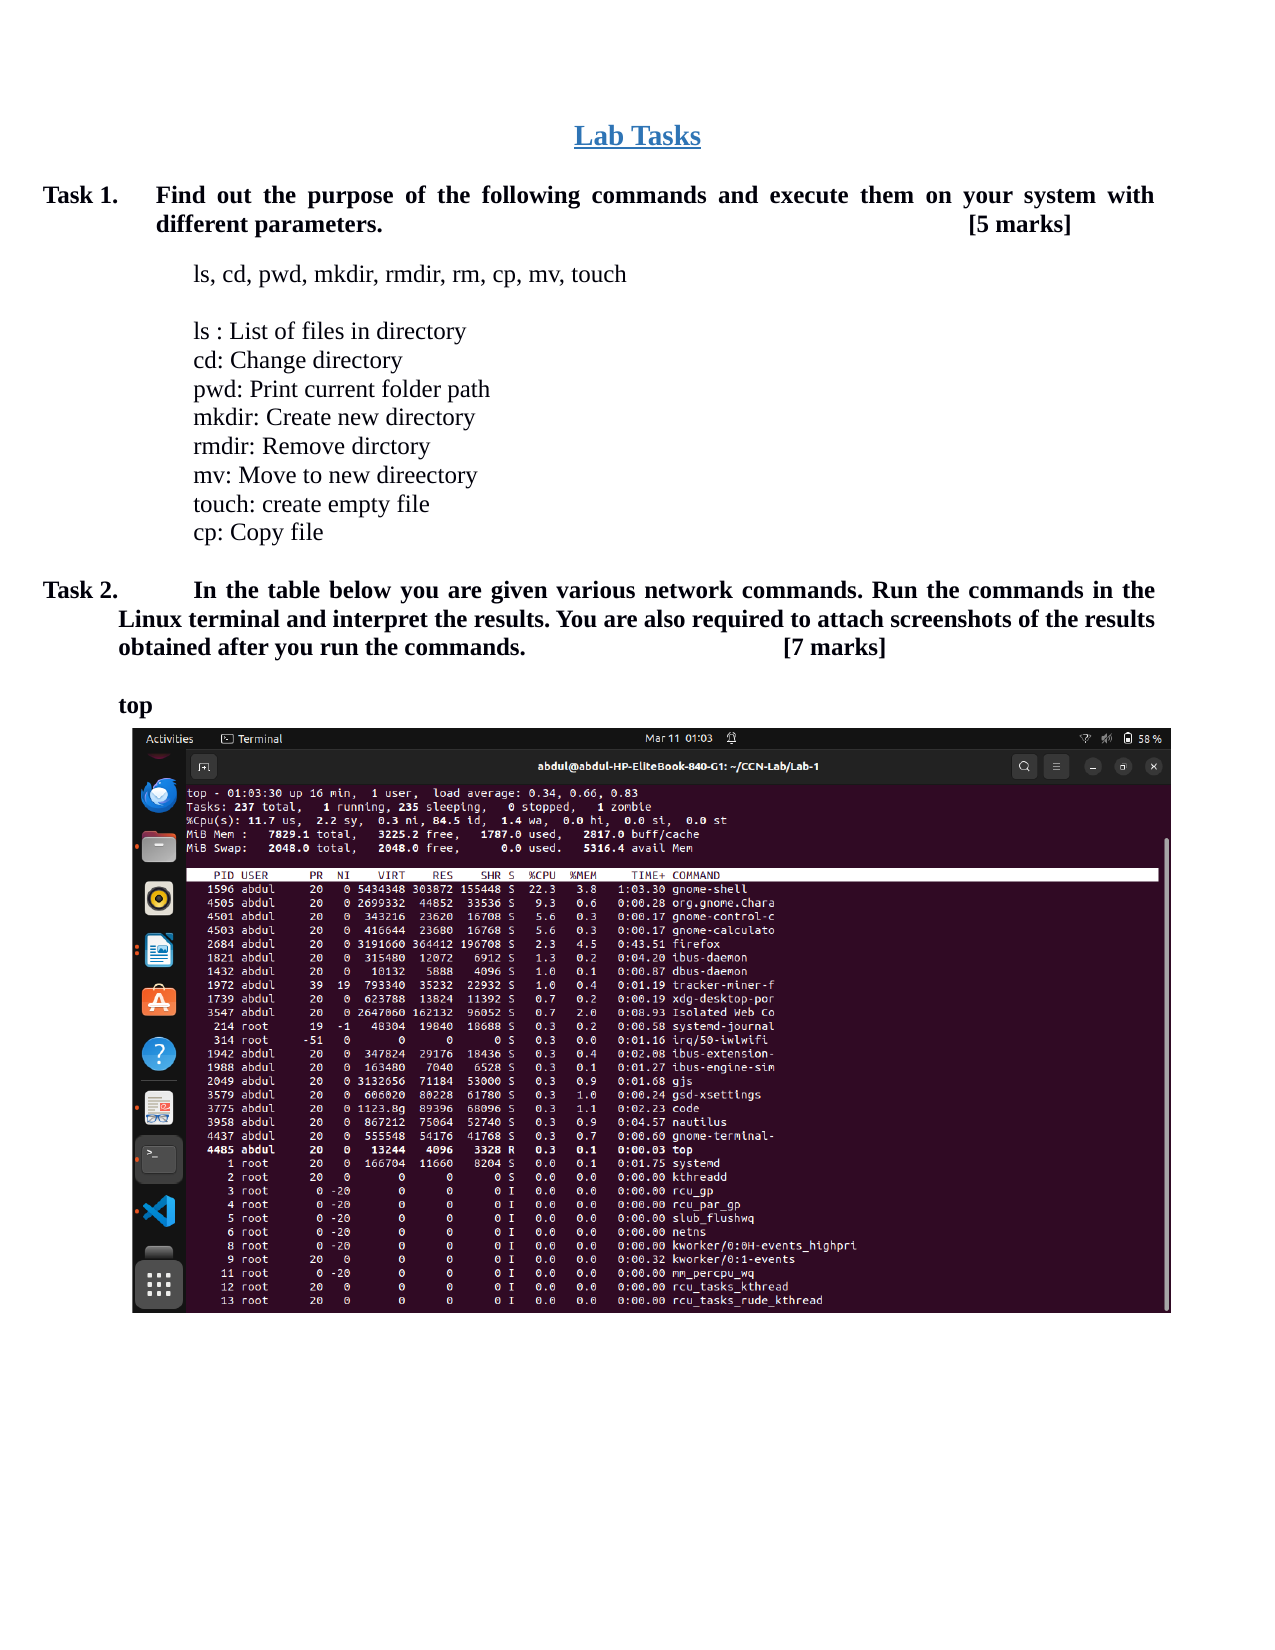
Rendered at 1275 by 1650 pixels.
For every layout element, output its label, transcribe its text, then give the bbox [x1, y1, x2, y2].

text pwd: Print current folder path [193, 374, 1157, 402]
picture [132, 728, 1171, 1313]
list Find out the purpose of the following commands and execute them on your system with different parameters. [5 marks] [118, 180, 1157, 238]
text rmdir: Remove dirctory [193, 431, 1157, 460]
text touch: create empty file [193, 489, 1157, 517]
text ls : List of files in directory [193, 316, 1157, 345]
text cp: Copy file [193, 517, 1157, 546]
subtitle Lab Tasks [118, 118, 1157, 152]
text mkdir: Create new directory [193, 402, 1157, 431]
list In the table below you are given various network commands. Run the commands in the Linux terminal and interpret the results. You are also required to attach screenshots of the results obtained after you run the commands. [7 marks] [118, 575, 1157, 661]
text top [118, 690, 1157, 719]
text cd: Change directory [193, 345, 1157, 374]
text ls, cd, pwd, mkdir, rmdir, rm, cp, mv, touch [193, 259, 1157, 287]
text mv: Move to new direectory [193, 460, 1157, 489]
